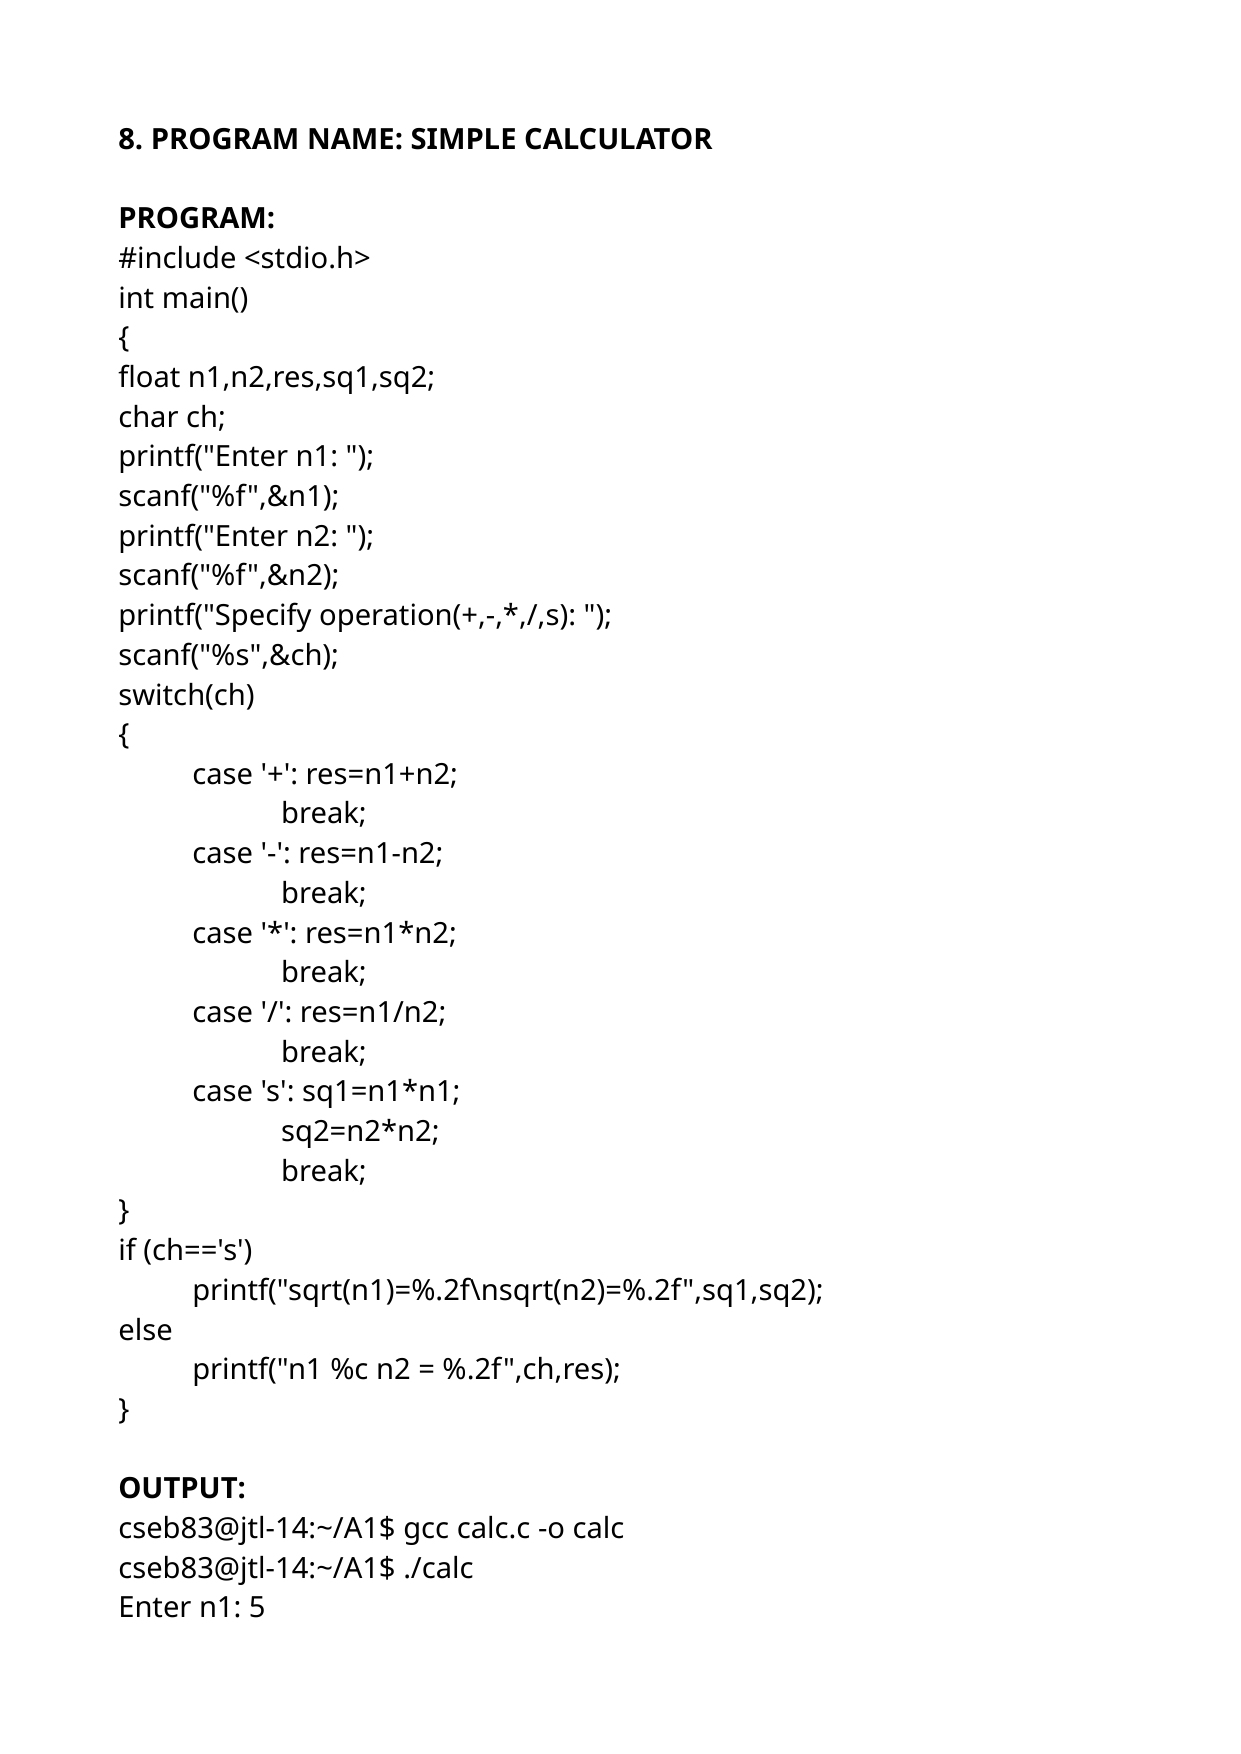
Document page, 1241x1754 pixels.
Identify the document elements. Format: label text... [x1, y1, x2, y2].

text cseb83@jtl-14:~/A1$ gcc calc.c -o calc [118, 1507, 1122, 1547]
text printf("Specify operation(+,-,*,/,s): "); [118, 594, 1122, 634]
text char ch; [118, 396, 1122, 436]
text else [118, 1309, 1122, 1348]
text } [118, 1190, 1122, 1229]
text scanf("%f",&n1); [118, 475, 1122, 515]
text case '/': res=n1/n2; [118, 991, 1122, 1031]
text Enter n1: 5 [118, 1587, 1122, 1626]
text break; [118, 793, 1122, 832]
text case '+': res=n1+n2; [118, 753, 1122, 793]
text { [118, 317, 1122, 356]
text } [118, 1388, 1122, 1428]
text if (ch=='s') [118, 1229, 1122, 1269]
text scanf("%f",&n2); [118, 555, 1122, 594]
text PROGRAM: [118, 197, 1122, 237]
text case '*': res=n1*n2; [118, 912, 1122, 952]
text { [118, 713, 1122, 753]
text 8. PROGRAM NAME: SIMPLE CALCULATOR [118, 118, 1122, 158]
text case '-': res=n1-n2; [118, 832, 1122, 872]
text case 's': sq1=n1*n1; [118, 1071, 1122, 1110]
text int main() [118, 277, 1122, 317]
text break; [118, 1150, 1122, 1190]
text float n1,n2,res,sq1,sq2; [118, 356, 1122, 396]
text sq2=n2*n2; [118, 1110, 1122, 1150]
text printf("Enter n2: "); [118, 515, 1122, 555]
text printf("sqrt(n1)=%.2f\nsqrt(n2)=%.2f",sq1,sq2); [118, 1269, 1122, 1309]
text break; [118, 1031, 1122, 1071]
text #include <stdio.h> [118, 237, 1122, 277]
text OUTPUT: [118, 1467, 1122, 1507]
text break; [118, 872, 1122, 912]
text break; [118, 952, 1122, 991]
text scanf("%s",&ch); [118, 634, 1122, 674]
text cseb83@jtl-14:~/A1$ ./calc [118, 1547, 1122, 1587]
text printf("Enter n1: "); [118, 436, 1122, 475]
text switch(ch) [118, 674, 1122, 713]
text printf("n1 %c n2 = %.2f",ch,res); [118, 1348, 1122, 1388]
